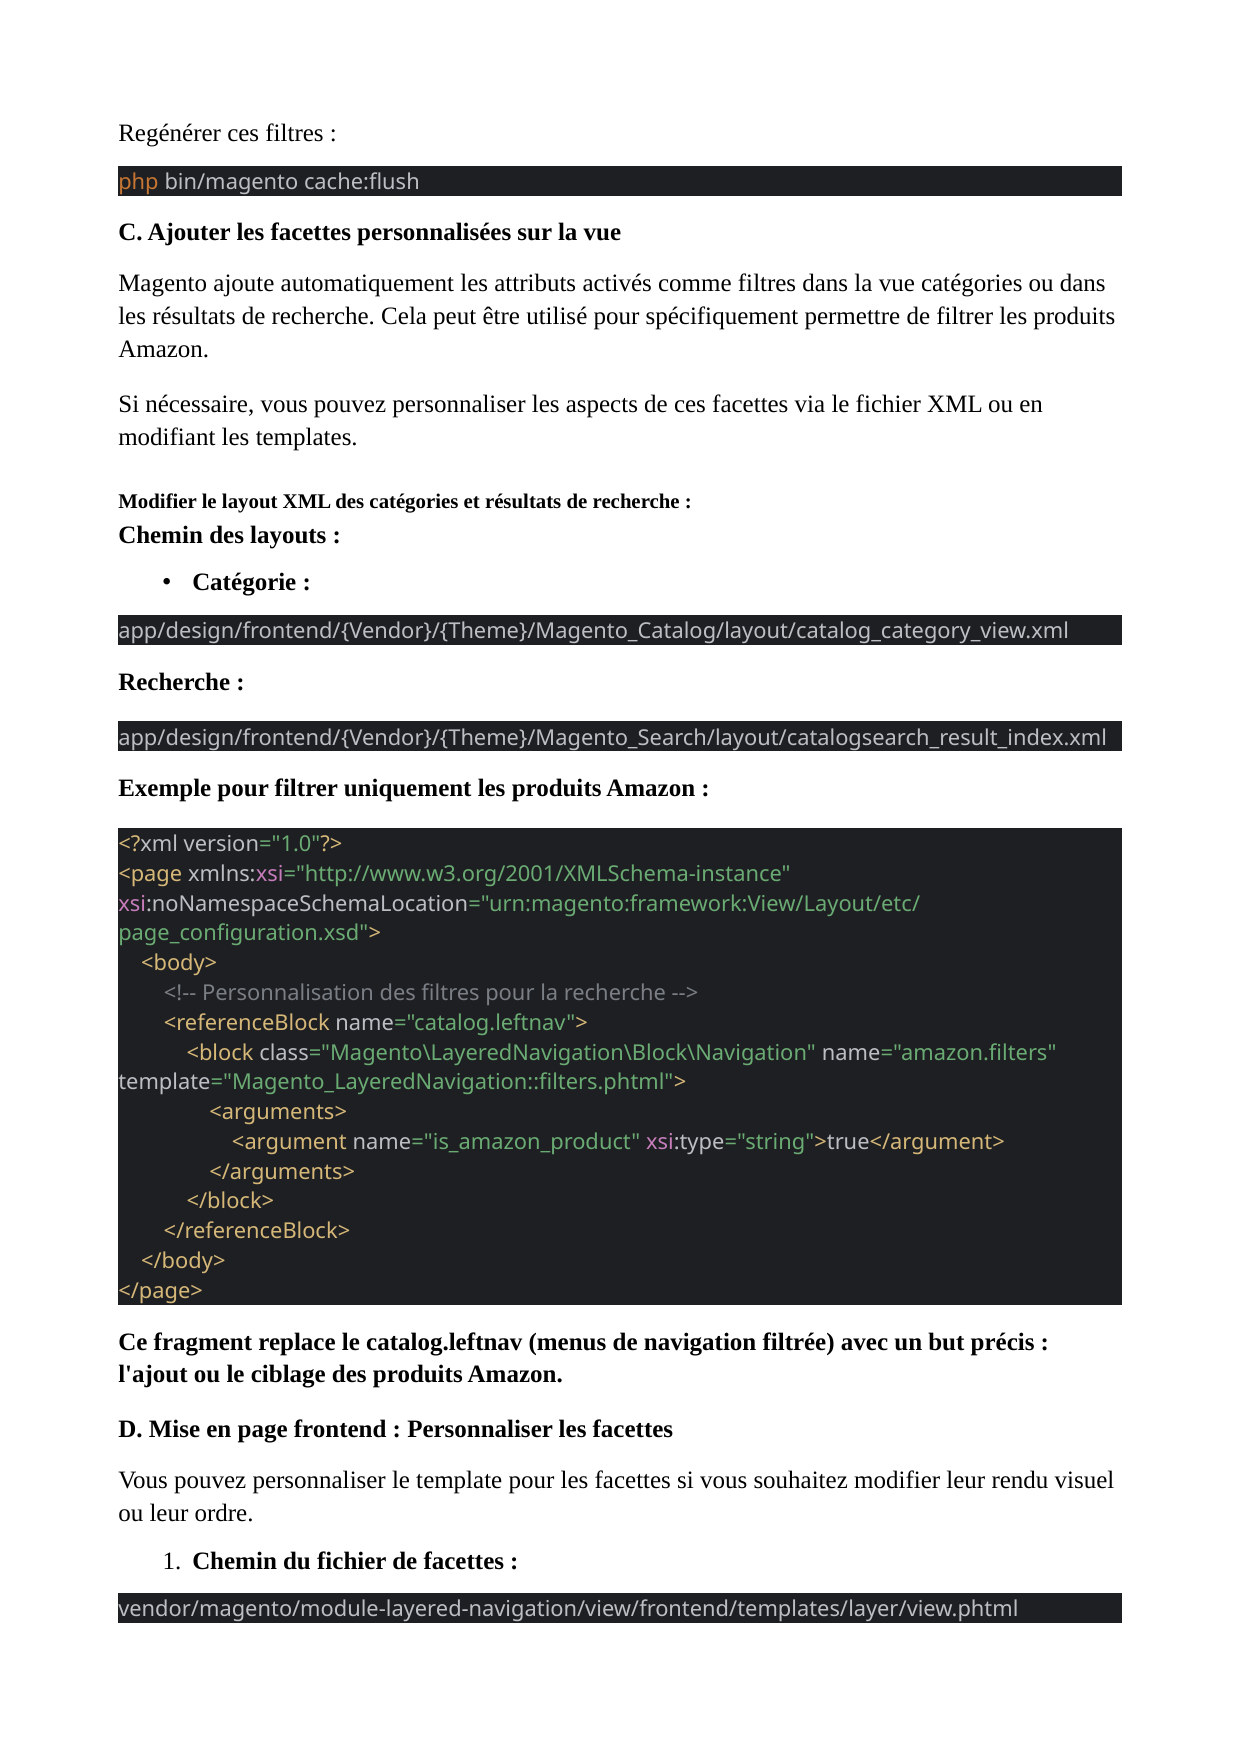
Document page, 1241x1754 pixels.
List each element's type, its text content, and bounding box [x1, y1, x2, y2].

list Chemin du fichier de facettes : [162, 1546, 1122, 1574]
text Chemin des layouts : [118, 520, 1122, 548]
text Ce fragment replace le catalog.leftnav (menus de navigation filtrée) avec un but précis : l'ajout ou le ciblage des produits Amazon. [118, 1327, 1122, 1388]
text Exemple pour filtrer uniquement les produits Amazon : [118, 773, 1122, 802]
text <?xml version="1.0"?> <page xmlns:xsi="http://www.w3.org/2001/XMLSchema-instance" xsi:noNamespaceSchemaLocation="urn:magento:framework:View/Layout/etc/page_configuration.xsd"> <body> <!-- Personnalisation des filtres pour la recherche --> <referenceBlock name="catalog.leftnav"> <block class="Magento\LayeredNavigation\Block\Navigation" name="amazon.filters" template="Magento_LayeredNavigation::filters.phtml"> <arguments> <argument name="is_amazon_product" xsi:type="string">true</argument> </arguments> </block> </referenceBlock> </body> </page> [118, 828, 1122, 1305]
text Regénérer ces filtres : [118, 118, 1122, 147]
text Magento ajoute automatiquement les attributs activés comme filtres dans la vue catégories ou dans les résultats de recherche. Cela peut être utilisé pour spécifiquement permettre de filtrer les produits Amazon. [118, 268, 1122, 363]
text php bin/magento cache:flush [118, 166, 1122, 196]
subtitle C. Ajouter les facettes personnalisées sur la vue [118, 217, 1122, 246]
list Catégorie : [162, 567, 1122, 596]
text Recherche : [118, 667, 1122, 695]
text Vous pouvez personnaliser le template pour les facettes si vous souhaitez modifier leur rendu visuel ou leur ordre. [118, 1465, 1122, 1527]
subtitle D. Mise en page frontend : Personnaliser les facettes [118, 1414, 1122, 1443]
text Si nécessaire, vous pouvez personnaliser les aspects de ces facettes via le fichier XML ou en modifiant les templates. [118, 389, 1122, 451]
text vendor/magento/module-layered-navigation/view/frontend/templates/layer/view.phtml [118, 1593, 1122, 1623]
text app/design/frontend/{Vendor}/{Theme}/Magento_Catalog/layout/catalog_category_view.xml [118, 615, 1122, 645]
text app/design/frontend/{Vendor}/{Theme}/Magento_Search/layout/catalogsearch_result_index.xml [118, 721, 1122, 751]
subtitle Modifier le layout XML des catégories et résultats de recherche : [118, 489, 1122, 513]
